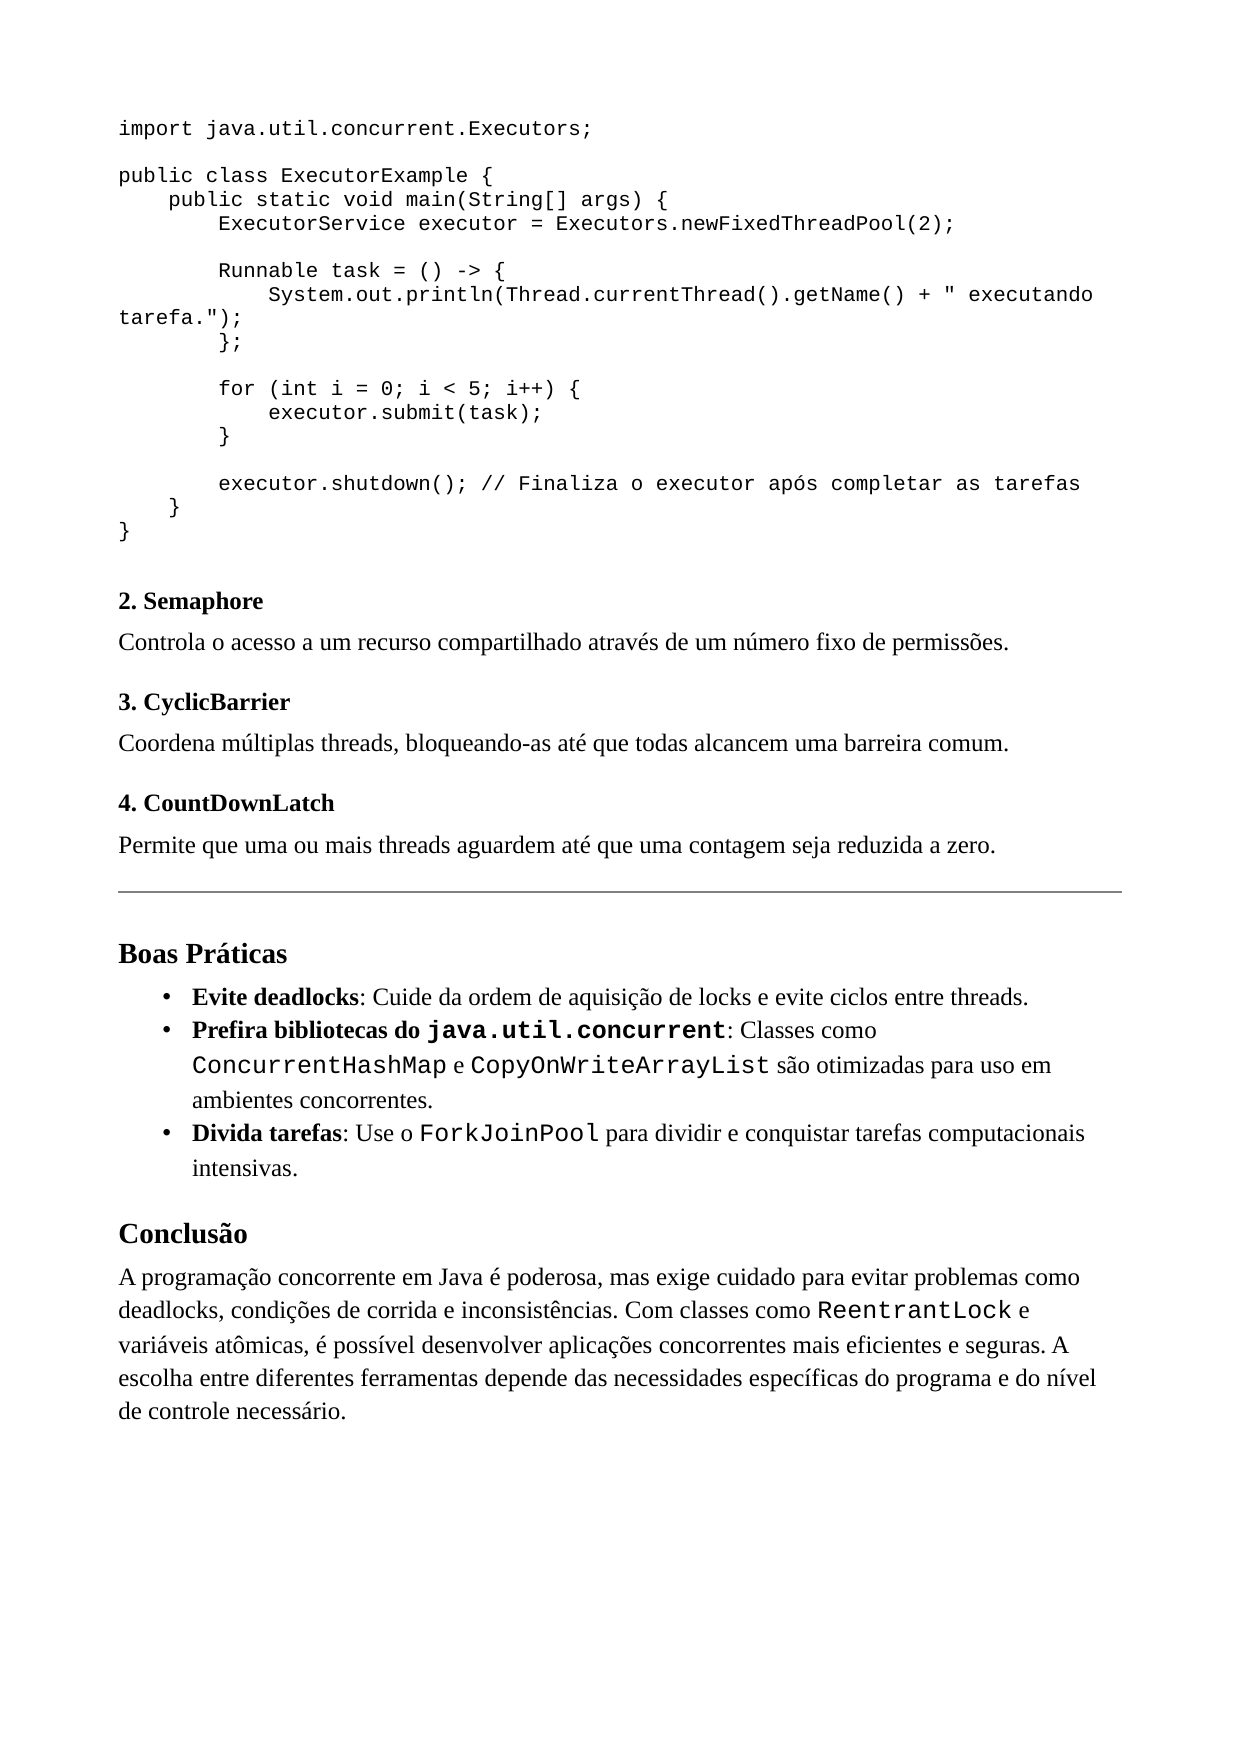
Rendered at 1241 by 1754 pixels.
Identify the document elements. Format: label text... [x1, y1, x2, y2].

text Runnable task = () -> { [118, 260, 1122, 284]
text for (int i = 0; i < 5; i++) { [118, 378, 1122, 402]
text executor.shutdown(); // Finaliza o executor após completar as tarefas [118, 473, 1122, 496]
text ExecutorService executor = Executors.newFixedThreadPool(2); [118, 213, 1122, 236]
subtitle Conclusão [118, 1216, 1122, 1249]
text } [118, 426, 1122, 449]
list Divida tarefas: Use o ForkJoinPool para dividir e conquistar tarefas computacionais intensivas. [162, 1118, 1122, 1182]
subtitle Boas Práticas [118, 936, 1122, 970]
list Evite deadlocks: Cuide da ordem de aquisição de locks e evite ciclos entre threads. [162, 982, 1122, 1011]
text Permite que uma ou mais threads aguardem até que uma contagem seja reduzida a zero. [118, 830, 1122, 858]
text public static void main(String[] args) { [118, 189, 1122, 213]
text }; [118, 331, 1122, 354]
subtitle 3. CyclicBarrier [118, 687, 1122, 716]
text Controla o acesso a um recurso compartilhado através de um número fixo de permissões. [118, 627, 1122, 656]
text import java.util.concurrent.Executors; [118, 118, 1122, 142]
subtitle 4. CountDownLatch [118, 788, 1122, 817]
text executor.submit(task); [118, 402, 1122, 426]
subtitle 2. Semaphore [118, 586, 1122, 614]
text } [118, 496, 1122, 520]
text A programação concorrente em Java é poderosa, mas exige cuidado para evitar problemas como deadlocks, condições de corrida e inconsistências. Com classes como ReentrantLock e variáveis atômicas, é possível desenvolver aplicações concorrentes mais eficientes e seguras. A escolha entre diferentes ferramentas depende das necessidades específicas do programa e do nível de controle necessário. [118, 1262, 1122, 1425]
text System.out.println(Thread.currentThread().getName() + " executando tarefa."); [118, 284, 1122, 331]
text Coordena múltiplas threads, bloqueando-as até que todas alcancem uma barreira comum. [118, 728, 1122, 757]
text public class ExecutorExample { [118, 165, 1122, 189]
list Prefira bibliotecas do java.util.concurrent: Classes como ConcurrentHashMap e CopyOnWriteArrayList são otimizadas para uso em ambientes concorrentes. [162, 1015, 1122, 1114]
text } [118, 520, 1122, 544]
